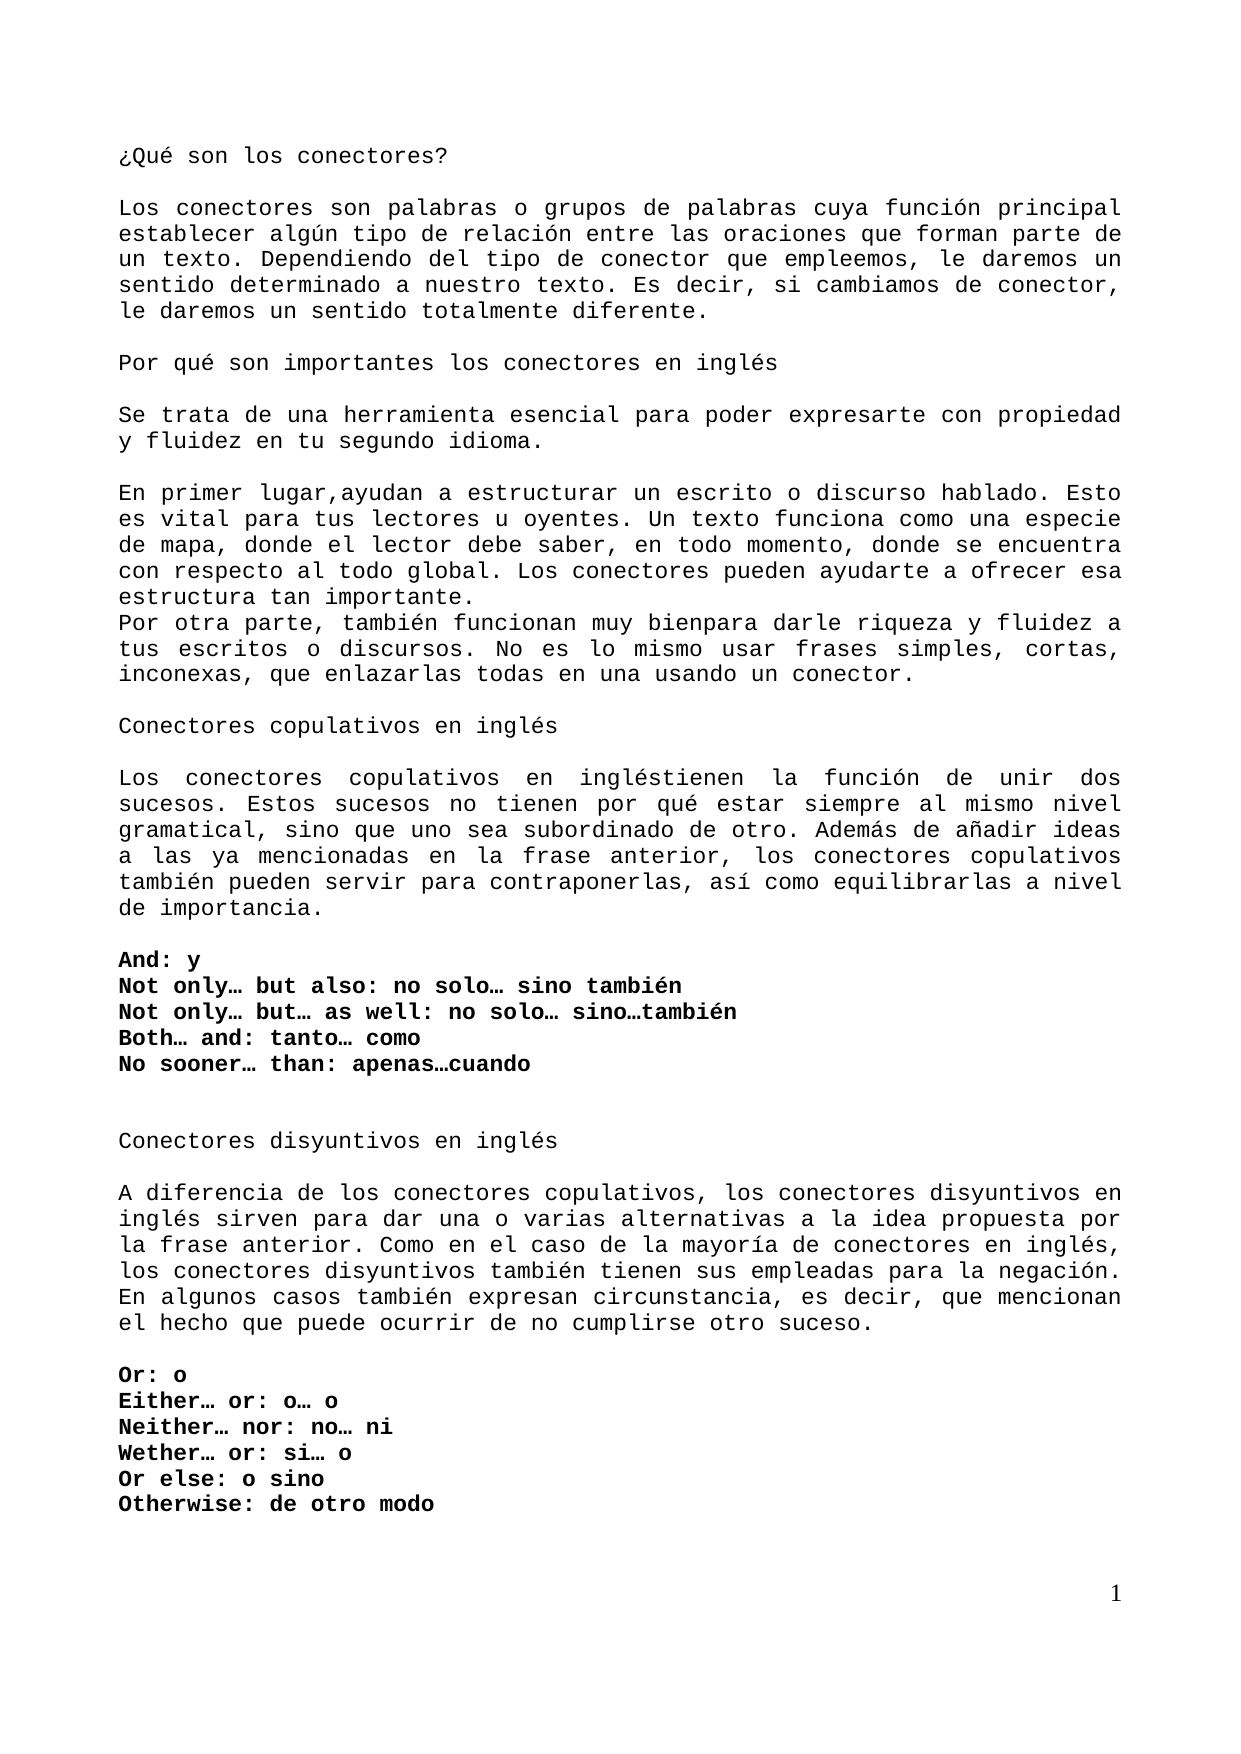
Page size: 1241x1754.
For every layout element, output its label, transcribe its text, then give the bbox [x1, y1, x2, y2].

text Either… or: o… o [118, 1389, 1122, 1415]
text Or: o [118, 1363, 1122, 1389]
text Otherwise: de otro modo [118, 1493, 1122, 1519]
text Por otra parte, también funcionan muy bienpara darle riqueza y fluidez a tus escritos o discursos. No es lo mismo usar frases simples, cortas, inconexas, que enlazarlas todas en una usando un conector. [118, 611, 1122, 689]
text Los conectores copulativos en ingléstienen la función de unir dos sucesos. Estos sucesos no tienen por qué estar siempre al mismo nivel gramatical, sino que uno sea subordinado de otro. Además de añadir ideas a las ya mencionadas en la frase anterior, los conectores copulativos también pueden servir para contraponerlas, así como equilibrarlas a nivel de importancia. [118, 767, 1122, 922]
text Los conectores son palabras o grupos de palabras cuya función principal establecer algún tipo de relación entre las oraciones que forman parte de un texto. Dependiendo del tipo de conector que empleemos, le daremos un sentido determinado a nuestro texto. Es decir, si cambiamos de conector, le daremos un sentido totalmente diferente. [118, 196, 1122, 326]
text Se trata de una herramienta esencial para poder expresarte con propiedad y fluidez en tu segundo idioma. [118, 403, 1122, 455]
text A diferencia de los conectores copulativos, los conectores disyuntivos en inglés sirven para dar una o varias alternativas a la idea propuesta por la frase anterior. Como en el caso de la mayoría de conectores en inglés, los conectores disyuntivos también tienen sus empleadas para la negación. En algunos casos también expresan circunstancia, es decir, que mencionan el hecho que puede ocurrir de no cumplirse otro suceso. [118, 1182, 1122, 1337]
text Or else: o sino [118, 1467, 1122, 1493]
text No sooner… than: apenas…cuando [118, 1052, 1122, 1078]
text ¿Qué son los conectores? [118, 144, 1122, 170]
text Not only… but… as well: no solo… sino…también [118, 1000, 1122, 1026]
text Conectores disyuntivos en inglés [118, 1130, 1122, 1156]
text Both… and: tanto… como [118, 1026, 1122, 1052]
text En primer lugar,ayudan a estructurar un escrito o discurso hablado. Esto es vital para tus lectores u oyentes. Un texto funciona como una especie de mapa, donde el lector debe saber, en todo momento, donde se encuentra con respecto al todo global. Los conectores pueden ayudarte a ofrecer esa estructura tan importante. [118, 481, 1122, 611]
text Conectores copulativos en inglés [118, 715, 1122, 741]
text Not only… but also: no solo… sino también [118, 974, 1122, 1000]
text Por qué son importantes los conectores en inglés [118, 352, 1122, 377]
text Neither… nor: no… ni [118, 1415, 1122, 1441]
text Wether… or: si… o [118, 1441, 1122, 1467]
text And: y [118, 948, 1122, 974]
